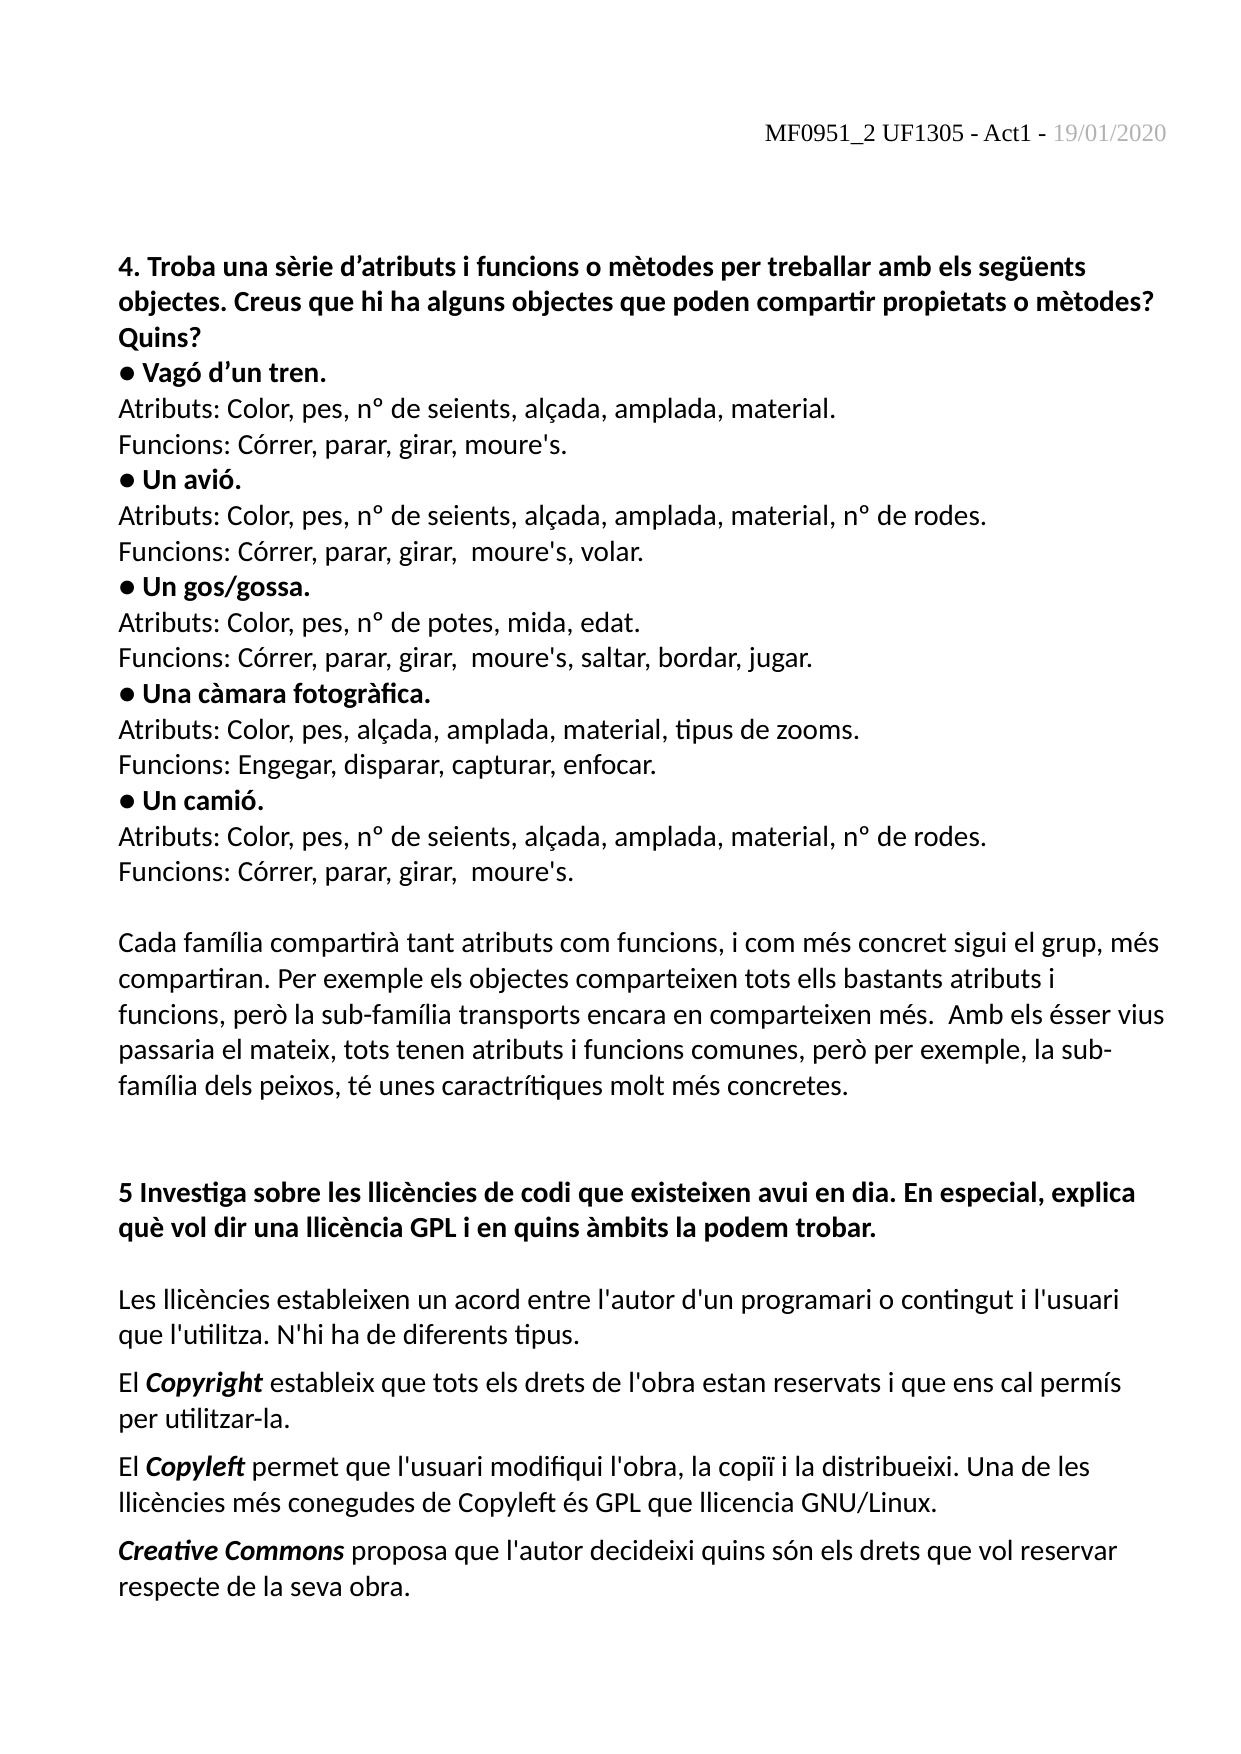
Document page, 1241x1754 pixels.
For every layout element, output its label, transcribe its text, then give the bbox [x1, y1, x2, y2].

text ● Una càmara fotogràfica. [118, 675, 1166, 711]
text Atributs: Color, pes, nº de seients, alçada, amplada, material, nº de rodes. [118, 497, 1166, 533]
text El Copyright estableix que tots els drets de l'obra estan reservats i que ens cal permís per utilitzar-la. [118, 1364, 1166, 1436]
text Funcions: Córrer, parar, girar, moure's, saltar, bordar, jugar. [118, 639, 1166, 675]
text ● Un avió. [118, 461, 1166, 497]
text ● Un gos/gossa. [118, 568, 1166, 604]
text ● Vagó d’un tren. [118, 354, 1166, 390]
text Atributs: Color, pes, alçada, amplada, material, tipus de zooms. [118, 711, 1166, 746]
text Funcions: Engegar, disparar, capturar, enfocar. [118, 746, 1166, 782]
text 5 Investiga sobre les llicències de codi que existeixen avui en dia. En especial, explica què vol dir una llicència GPL i en quins àmbits la podem trobar. [118, 1174, 1166, 1245]
text 4. Troba una sèrie d’atributs i funcions o mètodes per treballar amb els següents objectes. Creus que hi ha alguns objectes que poden compartir propietats o mètodes? Quins? [118, 248, 1166, 354]
text Atributs: Color, pes, nº de potes, mida, edat. [118, 604, 1166, 639]
text Les llicències estableixen un acord entre l'autor d'un programari o contingut i l'usuari que l'utilitza. N'hi ha de diferents tipus. [118, 1281, 1166, 1352]
text Funcions: Córrer, parar, girar, moure's, volar. [118, 533, 1166, 568]
text Funcions: Córrer, parar, girar, moure's. [118, 426, 1166, 461]
text ● Un camió. [118, 782, 1166, 818]
text Atributs: Color, pes, nº de seients, alçada, amplada, material. [118, 390, 1166, 426]
text Creative Commons proposa que l'autor decideixi quins són els drets que vol reservar respecte de la seva obra. [118, 1532, 1166, 1603]
text Atributs: Color, pes, nº de seients, alçada, amplada, material, nº de rodes. [118, 818, 1166, 853]
text El Copyleft permet que l'usuari modifiqui l'obra, la copiï i la distribueixi. Una de les llicències més conegudes de Copyleft és GPL que llicencia GNU/Linux. [118, 1448, 1166, 1519]
text Cada família compartirà tant atributs com funcions, i com més concret sigui el grup, més compartiran. Per exemple els objectes comparteixen tots ells bastants atributs i funcions, però la sub-família transports encara en comparteixen més. Amb els ésser vius passaria el mateix, tots tenen atributs i funcions comunes, però per exemple, la sub-família dels peixos, té unes caractrítiques molt més concretes. [118, 924, 1166, 1103]
text Funcions: Córrer, parar, girar, moure's. [118, 853, 1166, 889]
